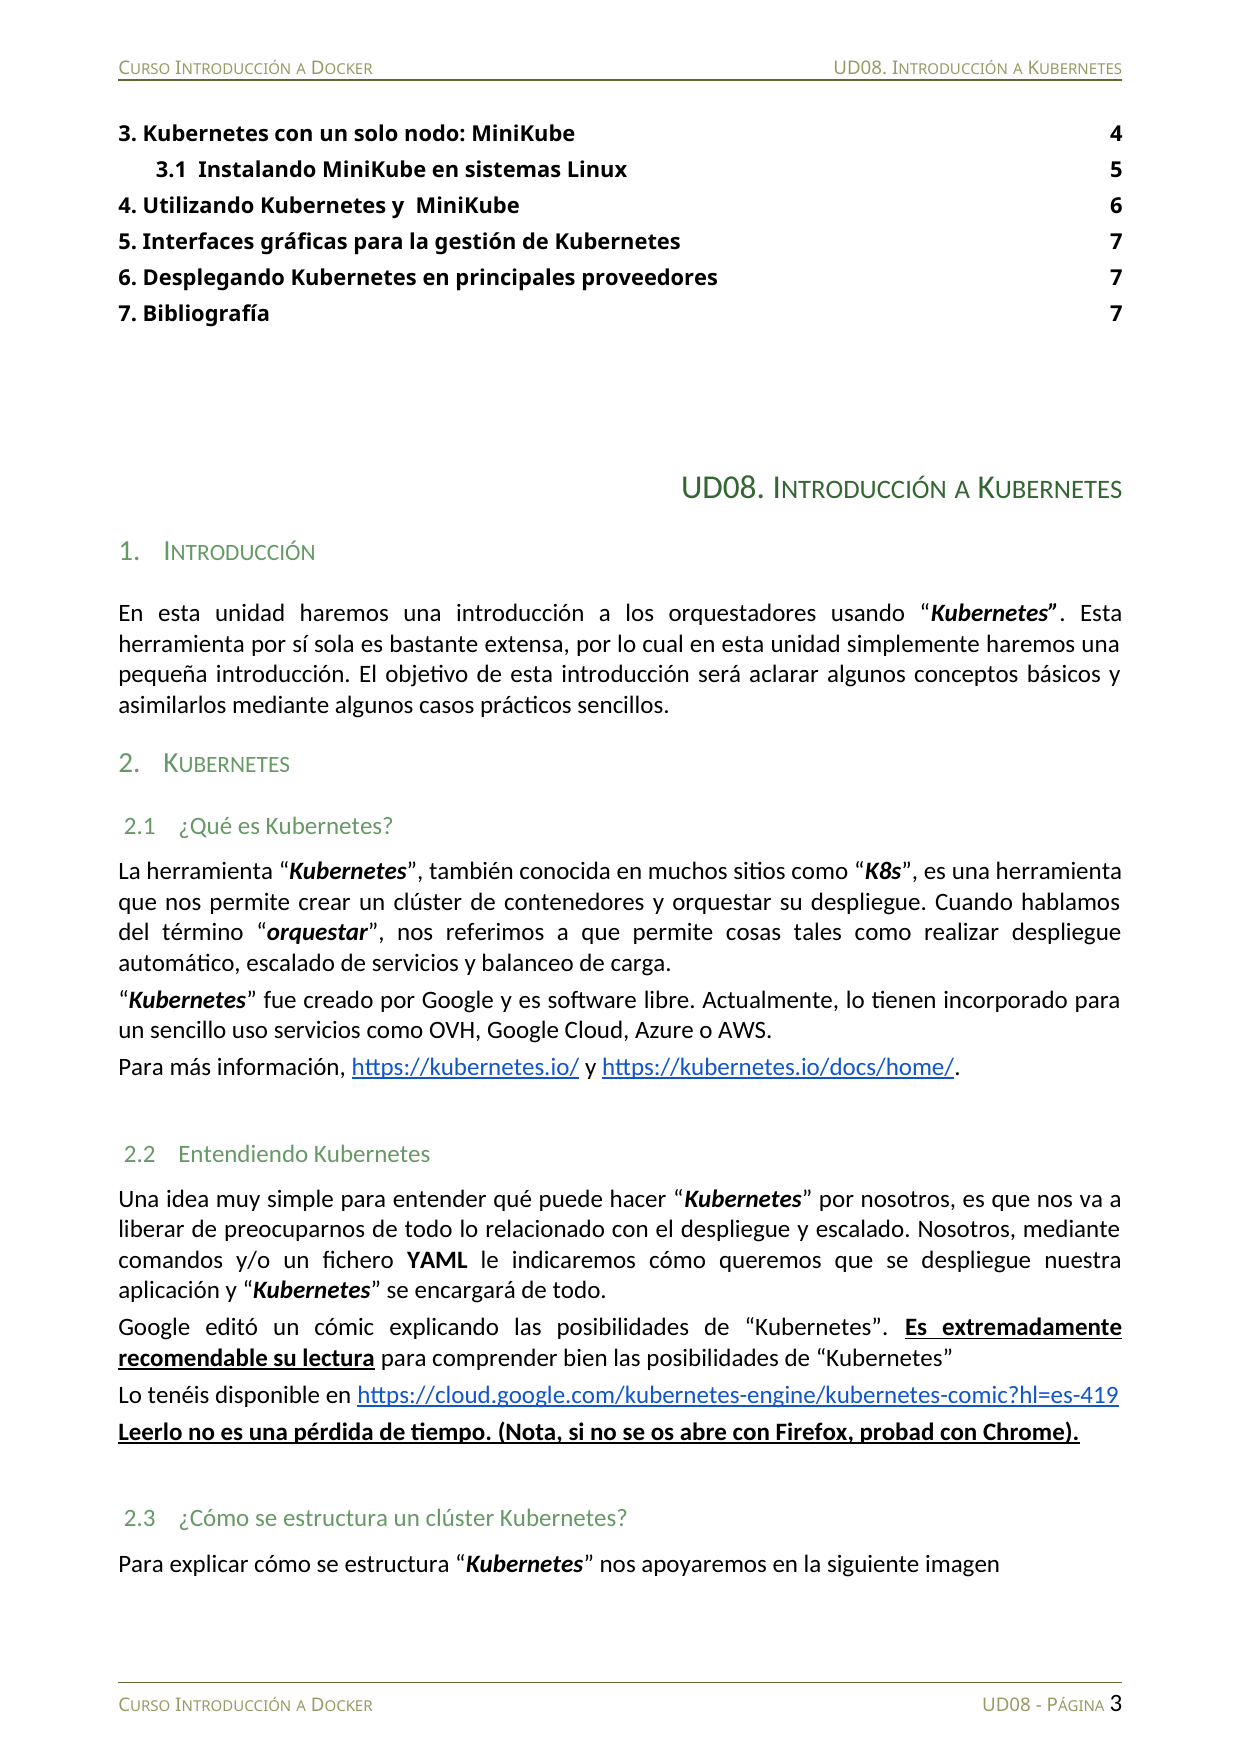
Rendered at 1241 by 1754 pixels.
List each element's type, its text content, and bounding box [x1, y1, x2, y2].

text Google editó un cómic explicando las posibilidades de “Kubernetes”. Es extremadamente recomendable su lectura para comprender bien las posibilidades de “Kubernetes” [118, 1312, 1122, 1373]
text 7. Bibliografía 7 [118, 298, 1122, 328]
subtitle Entendiendo Kubernetes [118, 1138, 1122, 1168]
text 6. Desplegando Kubernetes en principales proveedores 7 [118, 262, 1122, 292]
text 4. Utilizando Kubernetes y MiniKube 6 [118, 190, 1122, 220]
text Lo tenéis disponible en https://cloud.google.com/kubernetes-engine/kubernetes-comic?hl=es-419 [118, 1379, 1122, 1409]
subtitle Kubernetes [118, 744, 1122, 780]
text La herramienta “Kubernetes”, también conocida en muchos sitios como “K8s”, es una herramienta que nos permite crear un clúster de contenedores y orquestar su despliegue. Cuando hablamos del término “orquestar”, nos referimos a que permite cosas tales como realizar despliegue automático, escalado de servicios y balanceo de carga. [118, 855, 1122, 977]
text “Kubernetes” fue creado por Google y es software libre. Actualmente, lo tienen incorporado para un sencillo uso servicios como OVH, Google Cloud, Azure o AWS. [118, 984, 1122, 1045]
text Para más información, https://kubernetes.io/ y https://kubernetes.io/docs/home/. [118, 1051, 1122, 1082]
text UD08. Introducción a Kubernetes [118, 466, 1122, 507]
text Una idea muy simple para entender qué puede hacer “Kubernetes” por nosotros, es que nos va a liberar de preocuparnos de todo lo relacionado con el despliegue y escalado. Nosotros, mediante comandos y/o un fichero YAML le indicaremos cómo queremos que se despliegue nuestra aplicación y “Kubernetes” se encargará de todo. [118, 1183, 1122, 1305]
text 5. Interfaces gráficas para la gestión de Kubernetes 7 [118, 226, 1122, 256]
text 3.1 Instalando MiniKube en sistemas Linux 5 [156, 154, 1122, 184]
subtitle ¿Cómo se estructura un clúster Kubernetes? [118, 1502, 1122, 1533]
text Para explicar cómo se estructura “Kubernetes” nos apoyaremos en la siguiente imagen [118, 1548, 1122, 1578]
subtitle ¿Qué es Kubernetes? [118, 810, 1122, 841]
subtitle Introducción [118, 532, 1122, 567]
text Leerlo no es una pérdida de tiempo. (Nota, si no se os abre con Firefox, probad con Chrome). [118, 1416, 1122, 1447]
text En esta unidad haremos una introducción a los orquestadores usando “Kubernetes”. Esta herramienta por sí sola es bastante extensa, por lo cual en esta unidad simplemente haremos una pequeña introducción. El objetivo de esta introducción será aclarar algunos conceptos básicos y asimilarlos mediante algunos casos prácticos sencillos. [118, 597, 1122, 719]
text 3. Kubernetes con un solo nodo: MiniKube 4 [118, 118, 1122, 148]
